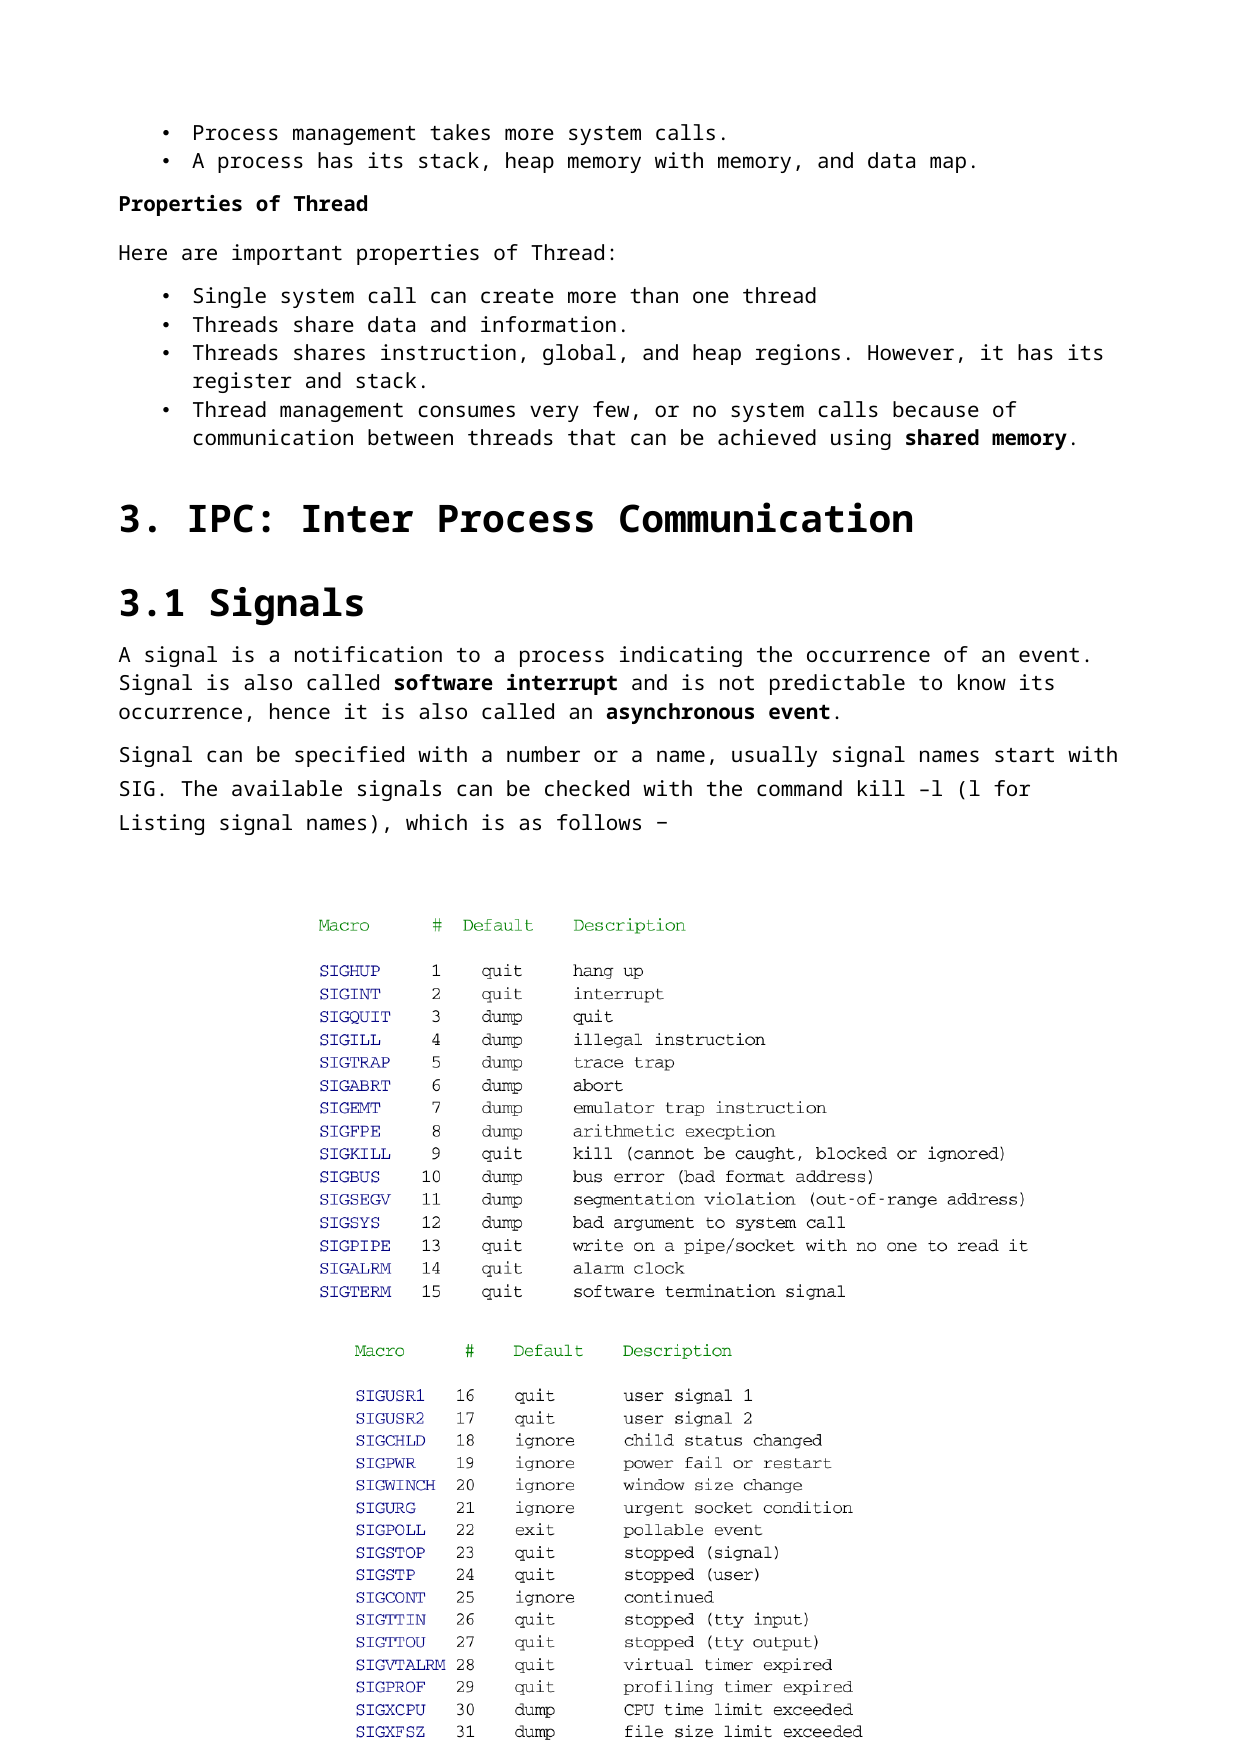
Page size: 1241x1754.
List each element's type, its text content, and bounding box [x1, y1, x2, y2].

subtitle 3. IPC: Inter Process Communication [118, 491, 1122, 543]
list Process management takes more system calls. [162, 118, 1122, 147]
list Thread management consumes very few, or no system calls because of communication between threads that can be achieved using shared memory. [162, 395, 1122, 452]
list A process has its stack, heap memory with memory, and data map. [162, 147, 1122, 175]
text Properties of Thread [118, 189, 1122, 218]
list Threads share data and information. [162, 310, 1122, 338]
text A signal is a notification to a process indicating the occurrence of an event. Signal is also called software interrupt and is not predictable to know its occurrence, hence it is also called an asynchronous event. [118, 640, 1122, 725]
list Threads shares instruction, global, and heap regions. However, it has its register and stack. [162, 338, 1122, 395]
text Here are important properties of Thread: [118, 238, 1122, 267]
picture [309, 906, 1033, 1308]
list Single system call can create more than one thread [162, 281, 1122, 310]
picture [344, 1329, 910, 1754]
subtitle 3.1 Signals [118, 576, 1122, 627]
text Signal can be specified with a number or a name, usually signal names start with SIG. The available signals can be checked with the command kill –l (l for Listing signal names), which is as follows − [118, 740, 1122, 836]
